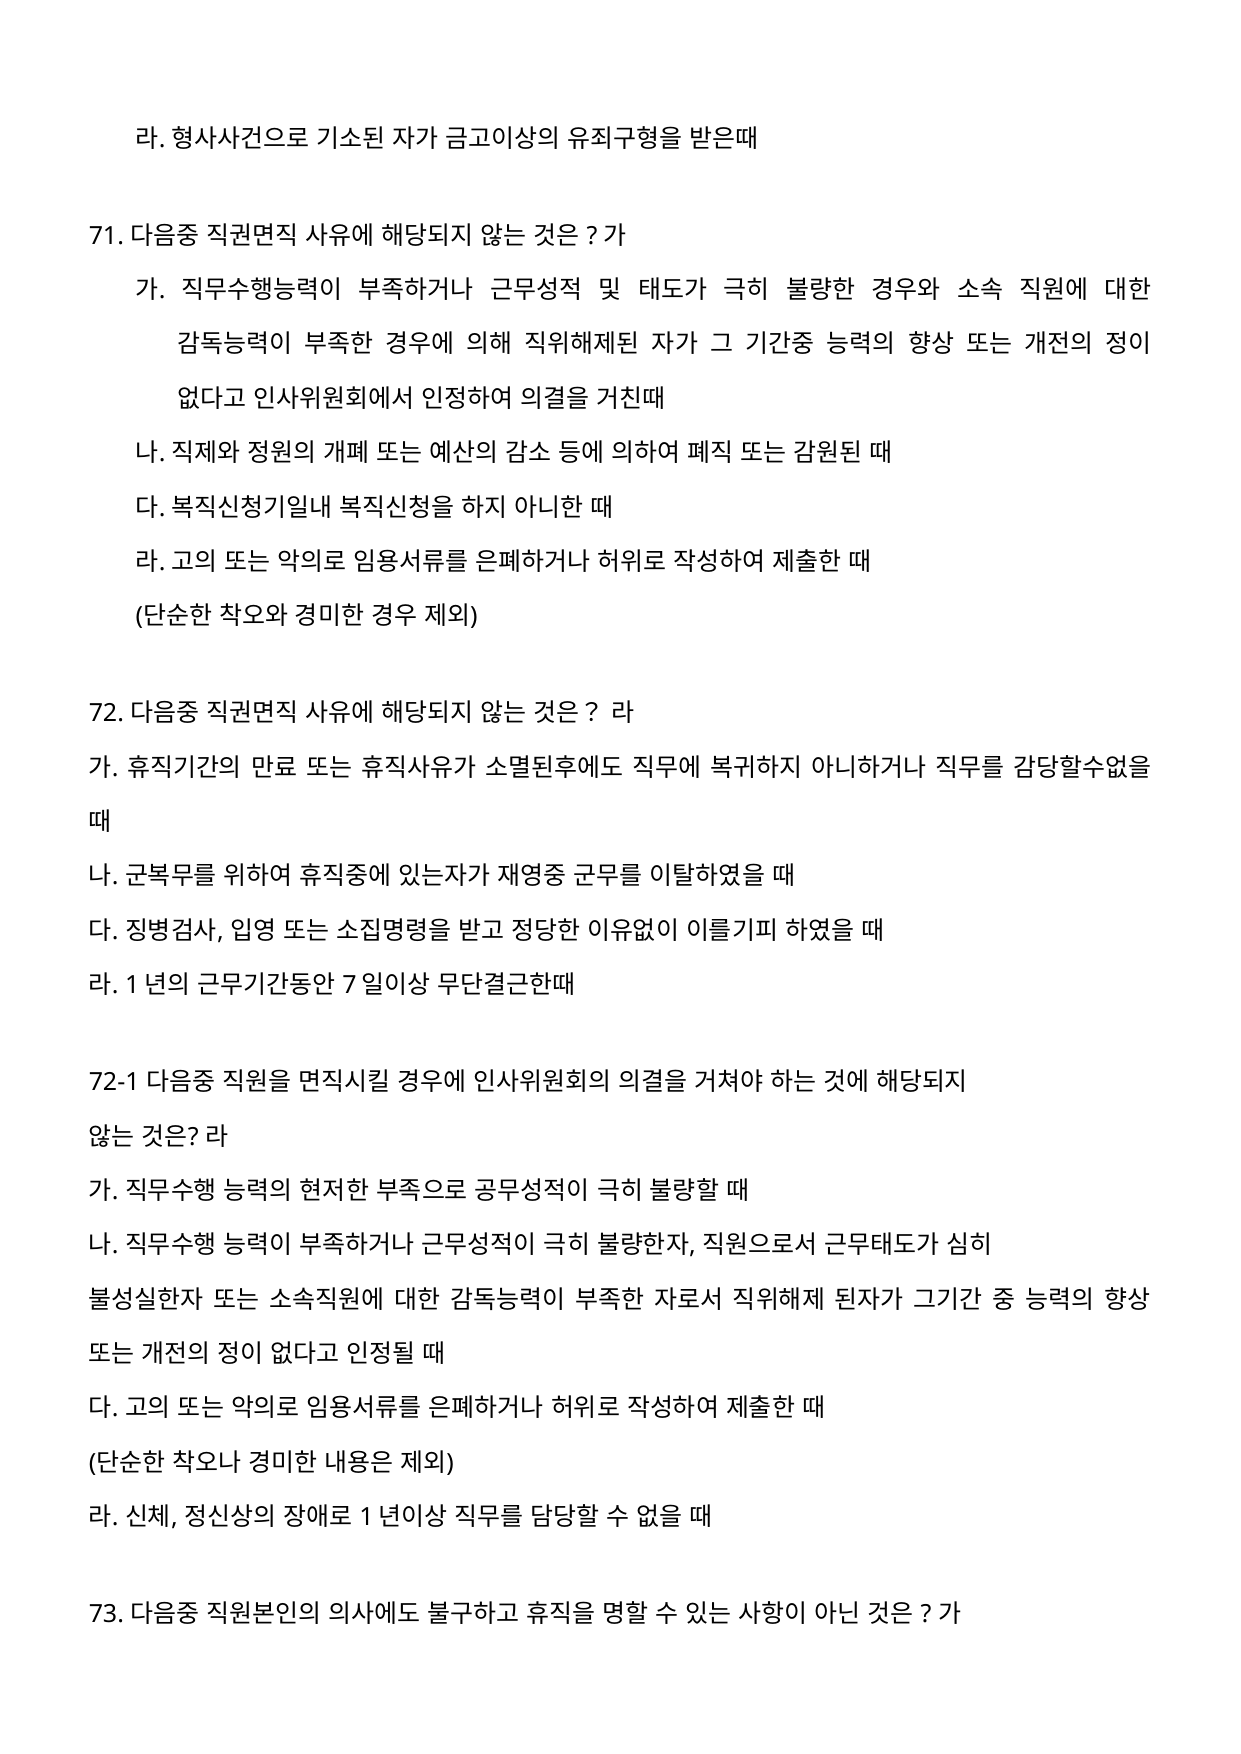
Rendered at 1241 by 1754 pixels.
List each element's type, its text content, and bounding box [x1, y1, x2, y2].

text 불성실한자 또는 소속직원에 대한 감독능력이 부족한 자로서 직위해제 된자가 그기간 중 능력의 향상 또는 개전의 정이 없다고 인정될 때 [88, 1279, 1152, 1370]
text 72. 다음중 직권면직 사유에 해당되지 않는 것은？ 라 [88, 693, 1152, 729]
text 72-1 다음중 직원을 면직시킬 경우에 인사위원회의 의결을 거쳐야 하는 것에 해당되지 [88, 1062, 1152, 1098]
text 가. 휴직기간의 만료 또는 휴직사유가 소멸된후에도 직무에 복귀하지 아니하거나 직무를 감당할수없을 때 [88, 747, 1152, 838]
text 나. 직제와 정원의 개폐 또는 예산의 감소 등에 의하여 폐직 또는 감원된 때 [135, 433, 1152, 469]
text 다. 고의 또는 악의로 임용서류를 은폐하거나 허위로 작성하여 제출한 때 [88, 1388, 1152, 1424]
text 가. 직무수행 능력의 현저한 부족으로 공무성적이 극히 불량할 때 [88, 1170, 1152, 1207]
text 나. 군복무를 위하여 휴직중에 있는자가 재영중 군무를 이탈하였을 때 [88, 856, 1152, 892]
text 71. 다음중 직권면직 사유에 해당되지 않는 것은 ? 가 [88, 215, 1152, 251]
text 라. 고의 또는 악의로 임용서류를 은폐하거나 허위로 작성하여 제출한 때 [135, 541, 1152, 578]
text 라. 신체, 정신상의 장애로 1년이상 직무를 담당할 수 없을 때 [88, 1497, 1152, 1533]
text (단순한 착오나 경미한 내용은 제외) [88, 1442, 1152, 1478]
text 다. 복직신청기일내 복직신청을 하지 아니한 때 [135, 487, 1152, 523]
text 라. 형사사건으로 기소된 자가 금고이상의 유죄구형을 받은때 [135, 118, 1152, 154]
text 다. 징병검사, 입영 또는 소집명령을 받고 정당한 이유없이 이를기피 하였을 때 [88, 910, 1152, 946]
text 라. 1년의 근무기간동안 7일이상 무단결근한때 [88, 964, 1152, 1001]
text 가. 직무수행능력이 부족하거나 근무성적 및 태도가 극히 불량한 경우와 소속 직원에 대한 감독능력이 부족한 경우에 의해 직위해제된 자가 그 기간중 능력의 향상 또는 개전의 정이 없다고 인사위원회에서 인정하여 의결을 거친때 [135, 269, 1152, 414]
text 나. 직무수행 능력이 부족하거나 근무성적이 극히 불량한자, 직원으로서 근무태도가 심히 [88, 1225, 1152, 1261]
text 73. 다음중 직원본인의 의사에도 불구하고 휴직을 명할 수 있는 사항이 아닌 것은 ? 가 [88, 1593, 1152, 1630]
text (단순한 착오와 경미한 경우 제외) [135, 596, 1152, 632]
text 않는 것은? 라 [88, 1116, 1152, 1152]
